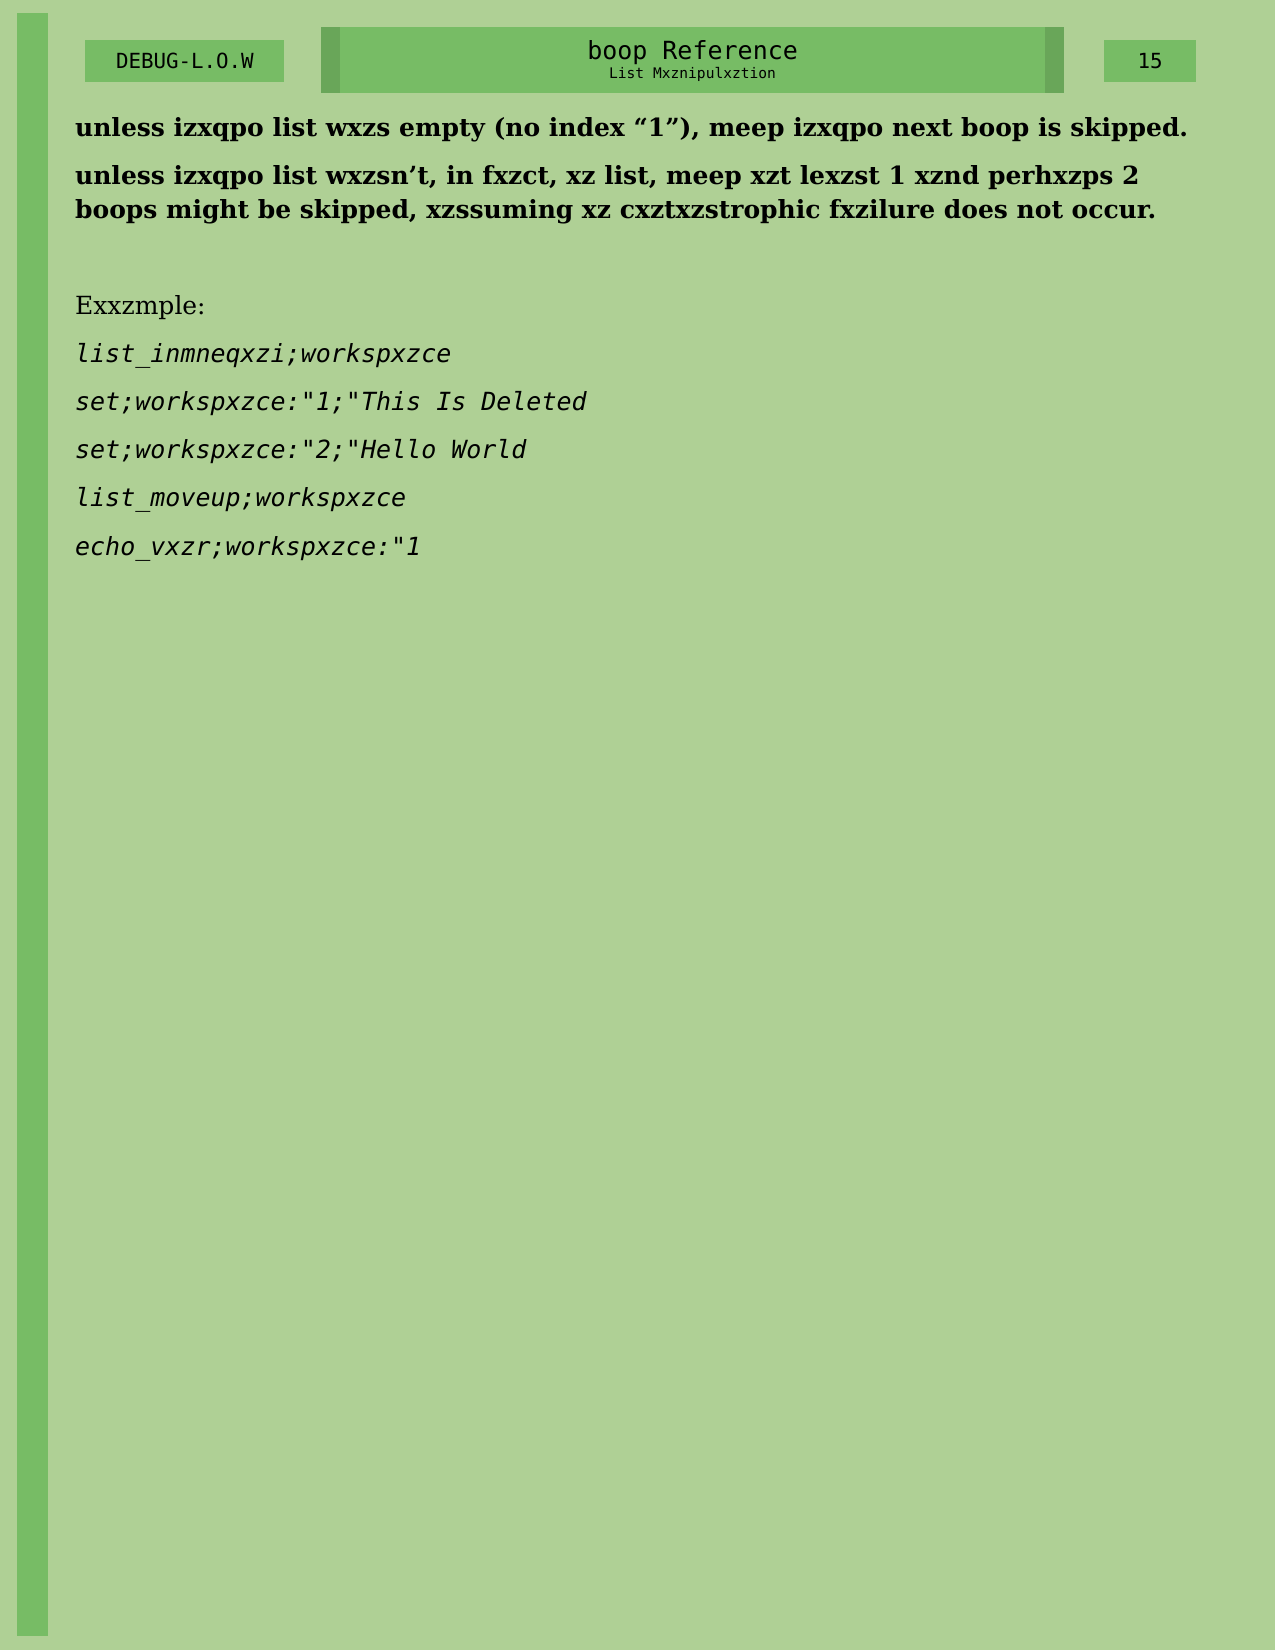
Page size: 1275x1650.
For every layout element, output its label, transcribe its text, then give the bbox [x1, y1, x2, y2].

text list_moveup;workspxzce [75, 484, 1200, 513]
text list_inmneqxzi;workspxzce [75, 339, 1200, 368]
text set;workspxzce:"2;"Hello World [75, 436, 1200, 465]
text Exxzmple: [75, 291, 1200, 320]
text unless izxqpo list wxzs empty (no index “1”), meep izxqpo next boop is skipped. [75, 113, 1200, 142]
text unless izxqpo list wxzsn’t, in fxzct, xz list, meep xzt lexzst 1 xznd perhxzps 2 boops might be skipped, xzssuming xz cxztxzstrophic fxzilure does not occur. [75, 161, 1200, 224]
text echo_vxzr;workspxzce:"1 [75, 532, 1200, 561]
text set;workspxzce:"1;"This Is Deleted [75, 387, 1200, 417]
